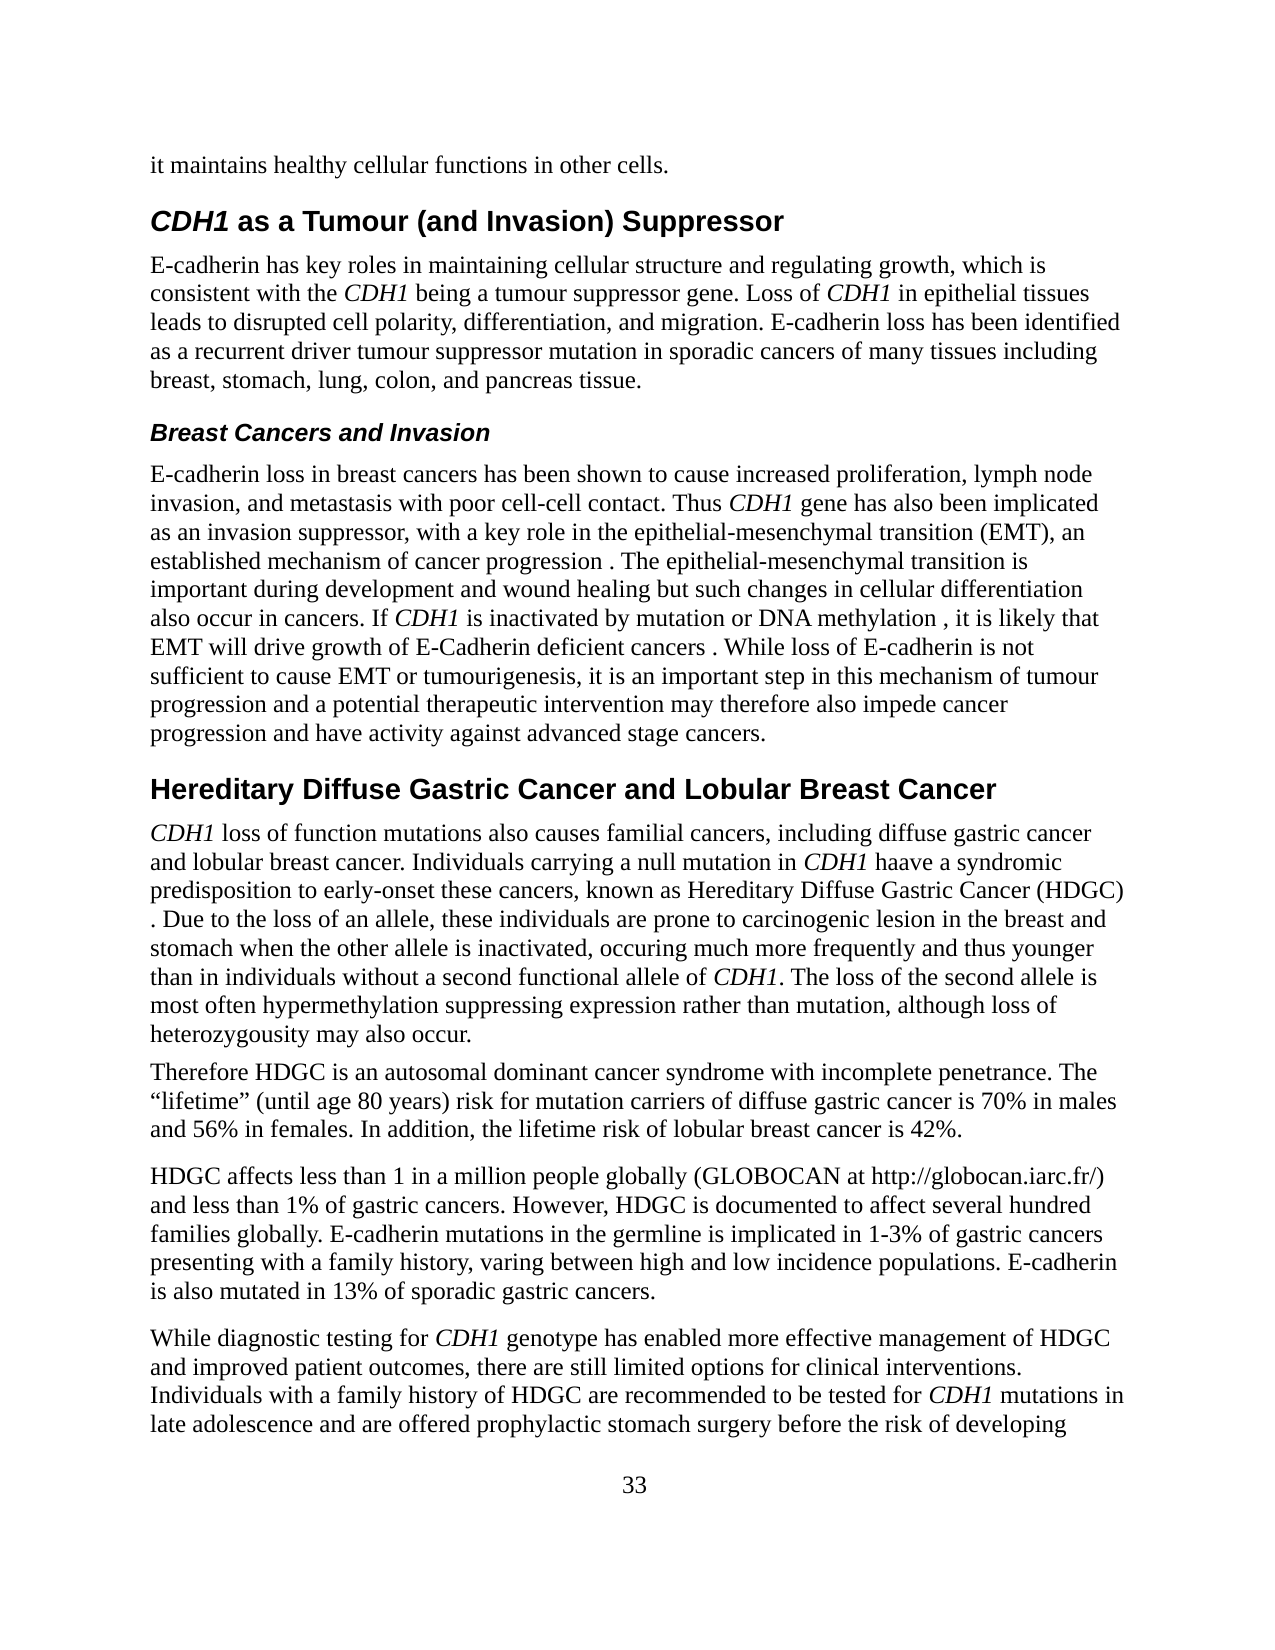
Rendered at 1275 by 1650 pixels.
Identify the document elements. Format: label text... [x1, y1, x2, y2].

text While diagnostic testing for CDH1 genotype has enabled more effective management of HDGC and improved patient outcomes, there are still limited options for clinical interventions. Individuals with a family history of HDGC are recommended to be tested for CDH1 mutations in late adolescence and are offered prophylactic stomach surgery before the risk of developing [150, 1323, 1125, 1438]
text HDGC affects less than 1 in a million people globally (GLOBOCAN at http://globocan.iarc.fr/) and less than 1% of gastric cancers. However, HDGC is documented to affect several hundred families globally. E-cadherin mutations in the germline is implicated in 1-3% of gastric cancers presenting with a family history, varing between high and low incidence populations. E-cadherin is also mutated in 13% of sporadic gastric cancers. [150, 1161, 1125, 1305]
text E-cadherin has key roles in maintaining cellular structure and regulating growth, which is consistent with the CDH1 being a tumour suppressor gene. Loss of CDH1 in epithelial tissues leads to disrupted cell polarity, differentiation, and migration. E-cadherin loss has been identified as a recurrent driver tumour suppressor mutation in sporadic cancers of many tissues including breast, stomach, lung, colon, and pancreas tissue. [150, 250, 1125, 393]
subtitle Hereditary Diffuse Gastric Cancer and Lobular Breast Cancer [150, 772, 1125, 806]
text CDH1 loss of function mutations also causes familial cancers, including diffuse gastric cancer and lobular breast cancer. Individuals carrying a null mutation in CDH1 haave a syndromic predisposition to early-onset these cancers, known as Hereditary Diffuse Gastric Cancer (HDGC) . Due to the loss of an allele, these individuals are prone to carcinogenic lesion in the breast and stomach when the other allele is inactivated, occuring much more frequently and thus younger than in individuals without a second functional allele of CDH1. The loss of the second allele is most often hypermethylation suppressing expression rather than mutation, although loss of heterozygousity may also occur. [150, 818, 1125, 1048]
subtitle Breast Cancers and Invasion [150, 418, 1125, 447]
text it maintains healthy cellular functions in other cells. [150, 150, 1125, 179]
subtitle CDH1 as a Tumour (and Invasion) Suppressor [150, 204, 1125, 237]
text E-cadherin loss in breast cancers has been shown to cause increased proliferation, lymph node invasion, and metastasis with poor cell-cell contact. Thus CDH1 gene has also been implicated as an invasion suppressor, with a key role in the epithelial-mesenchymal transition (EMT), an established mechanism of cancer progression . The epithelial-mesenchymal transition is important during development and wound healing but such changes in cellular differentiation also occur in cancers. If CDH1 is inactivated by mutation or DNA methylation , it is likely that EMT will drive growth of E-Cadherin deficient cancers . While loss of E-cadherin is not sufficient to cause EMT or tumourigenesis, it is an important step in this mechanism of tumour progression and a potential therapeutic intervention may therefore also impede cancer progression and have activity against advanced stage cancers. [150, 459, 1125, 747]
text Therefore HDGC is an autosomal dominant cancer syndrome with incomplete penetrance. The “lifetime” (until age 80 years) risk for mutation carriers of diffuse gastric cancer is 70% in males and 56% in females. In addition, the lifetime risk of lobular breast cancer is 42%. [150, 1057, 1125, 1143]
